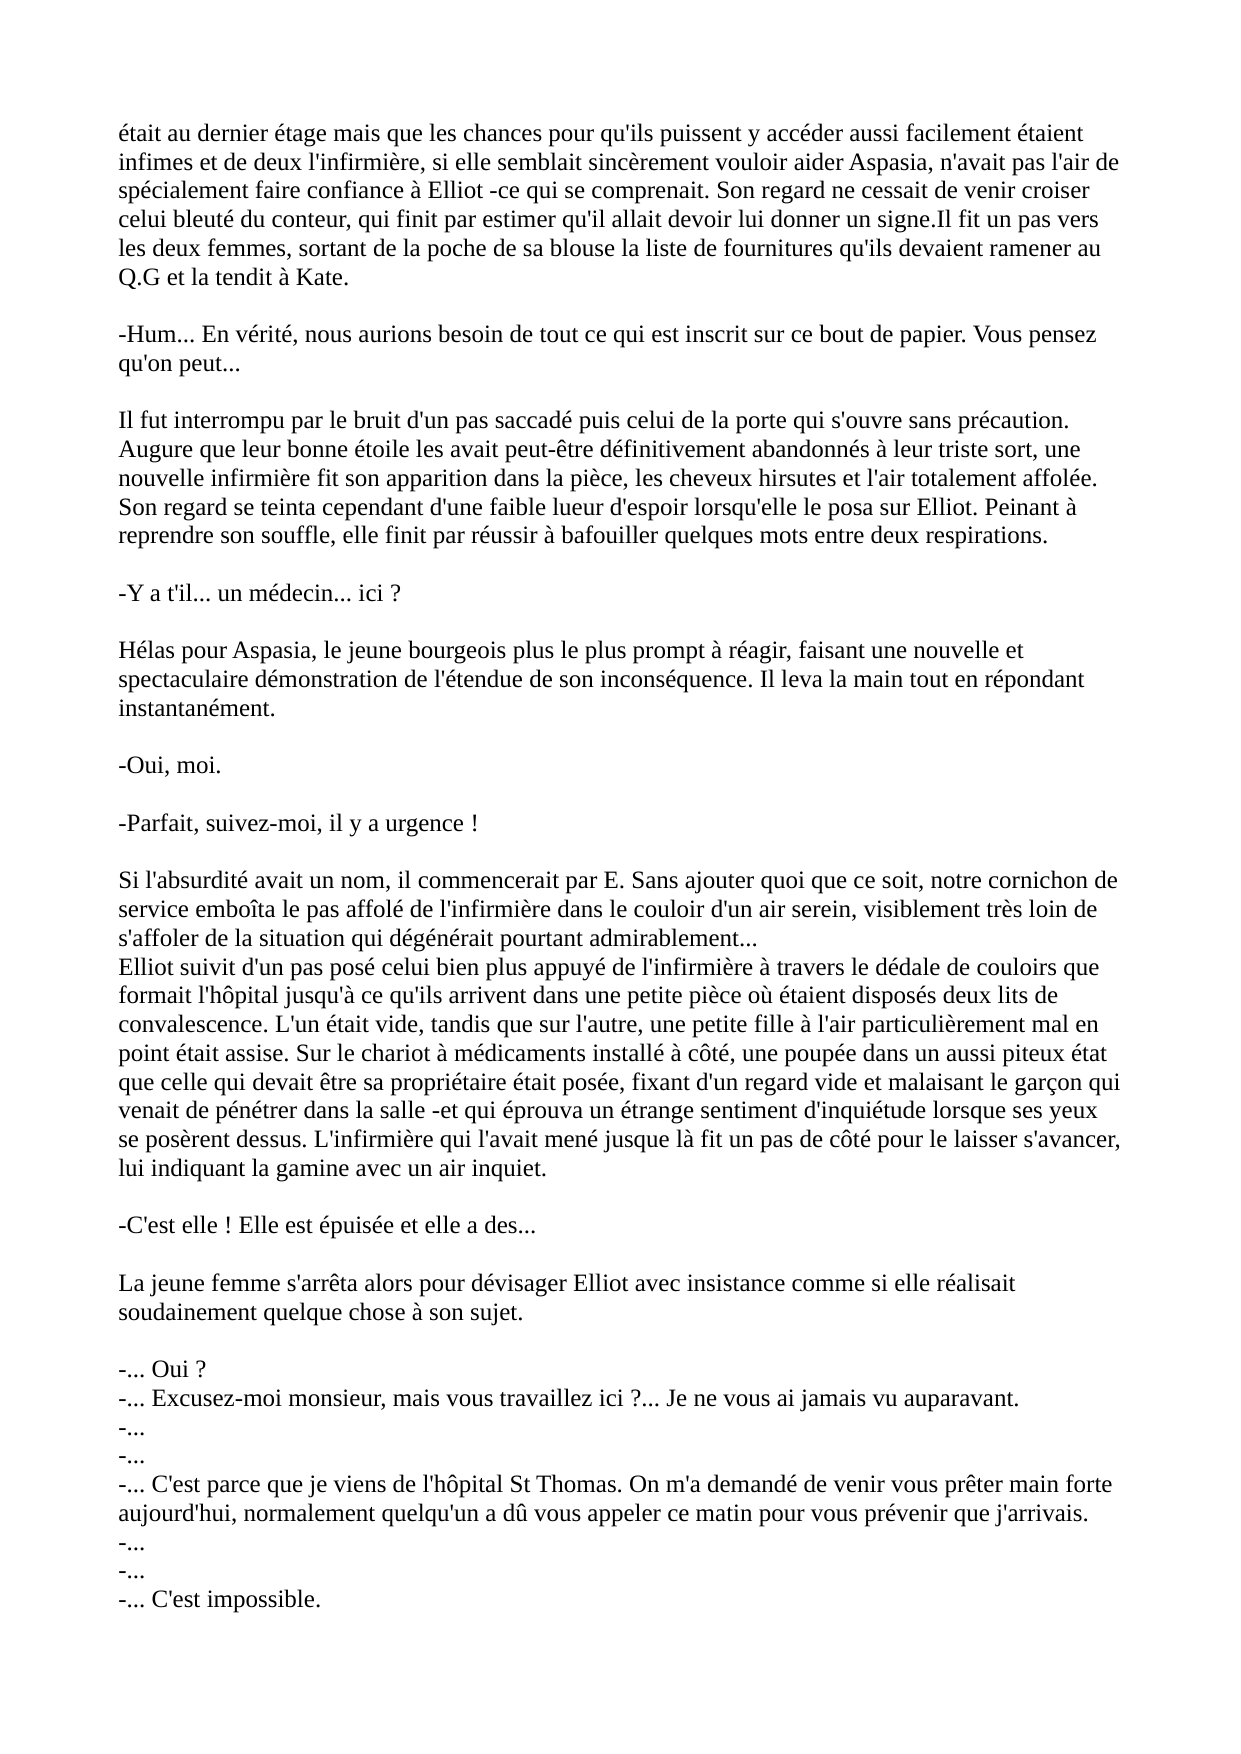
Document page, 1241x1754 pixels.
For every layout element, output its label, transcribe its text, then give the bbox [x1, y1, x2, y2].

text Hélas pour Aspasia, le jeune bourgeois plus le plus prompt à réagir, faisant une nouvelle et spectaculaire démonstration de l'étendue de son inconséquence. Il leva la main tout en répondant instantanément. [118, 636, 1122, 722]
text Si l'absurdité avait un nom, il commencerait par E. Sans ajouter quoi que ce soit, notre cornichon de service emboîta le pas affolé de l'infirmière dans le couloir d'un air serein, visiblement très loin de s'affoler de la situation qui dégénérait pourtant admirablement... [118, 866, 1122, 952]
text -... [118, 1441, 1122, 1469]
text -... [118, 1556, 1122, 1584]
text -Oui, moi. [118, 751, 1122, 779]
text -... [118, 1412, 1122, 1441]
text Il fut interrompu par le bruit d'un pas saccadé puis celui de la porte qui s'ouvre sans précaution. Augure que leur bonne étoile les avait peut-être définitivement abandonnés à leur triste sort, une nouvelle infirmière fit son apparition dans la pièce, les cheveux hirsutes et l'air totalement affolée. Son regard se teinta cependant d'une faible lueur d'espoir lorsqu'elle le posa sur Elliot. Peinant à reprendre son souffle, elle finit par réussir à bafouiller quelques mots entre deux respirations. [118, 406, 1122, 549]
text -... Oui ? [118, 1354, 1122, 1383]
text -... C'est impossible. [118, 1584, 1122, 1613]
text -Hum... En vérité, nous aurions besoin de tout ce qui est inscrit sur ce bout de papier. Vous pensez qu'on peut... [118, 319, 1122, 377]
text était au dernier étage mais que les chances pour qu'ils puissent y accéder aussi facilement étaient infimes et de deux l'infirmière, si elle semblait sincèrement vouloir aider Aspasia, n'avait pas l'air de spécialement faire confiance à Elliot -ce qui se comprenait. Son regard ne cessait de venir croiser celui bleuté du conteur, qui finit par estimer qu'il allait devoir lui donner un signe.Il fit un pas vers les deux femmes, sortant de la poche de sa blouse la liste de fournitures qu'ils devaient ramener au Q.G et la tendit à Kate. [118, 118, 1122, 291]
text -Parfait, suivez-moi, il y a urgence ! [118, 808, 1122, 837]
text La jeune femme s'arrêta alors pour dévisager Elliot avec insistance comme si elle réalisait soudainement quelque chose à son sujet. [118, 1268, 1122, 1326]
text Elliot suivit d'un pas posé celui bien plus appuyé de l'infirmière à travers le dédale de couloirs que formait l'hôpital jusqu'à ce qu'ils arrivent dans une petite pièce où étaient disposés deux lits de convalescence. L'un était vide, tandis que sur l'autre, une petite fille à l'air particulièrement mal en point était assise. Sur le chariot à médicaments installé à côté, une poupée dans un aussi piteux état que celle qui devait être sa propriétaire était posée, fixant d'un regard vide et malaisant le garçon qui venait de pénétrer dans la salle -et qui éprouva un étrange sentiment d'inquiétude lorsque ses yeux se posèrent dessus. L'infirmière qui l'avait mené jusque là fit un pas de côté pour le laisser s'avancer, lui indiquant la gamine avec un air inquiet. [118, 952, 1122, 1182]
text -... Excusez-moi monsieur, mais vous travaillez ici ?... Je ne vous ai jamais vu auparavant. [118, 1383, 1122, 1412]
text -C'est elle ! Elle est épuisée et elle a des... [118, 1211, 1122, 1239]
text -... C'est parce que je viens de l'hôpital St Thomas. On m'a demandé de venir vous prêter main forte aujourd'hui, normalement quelqu'un a dû vous appeler ce matin pour vous prévenir que j'arrivais. [118, 1469, 1122, 1527]
text -Y a t'il... un médecin... ici ? [118, 578, 1122, 607]
text -... [118, 1527, 1122, 1556]
